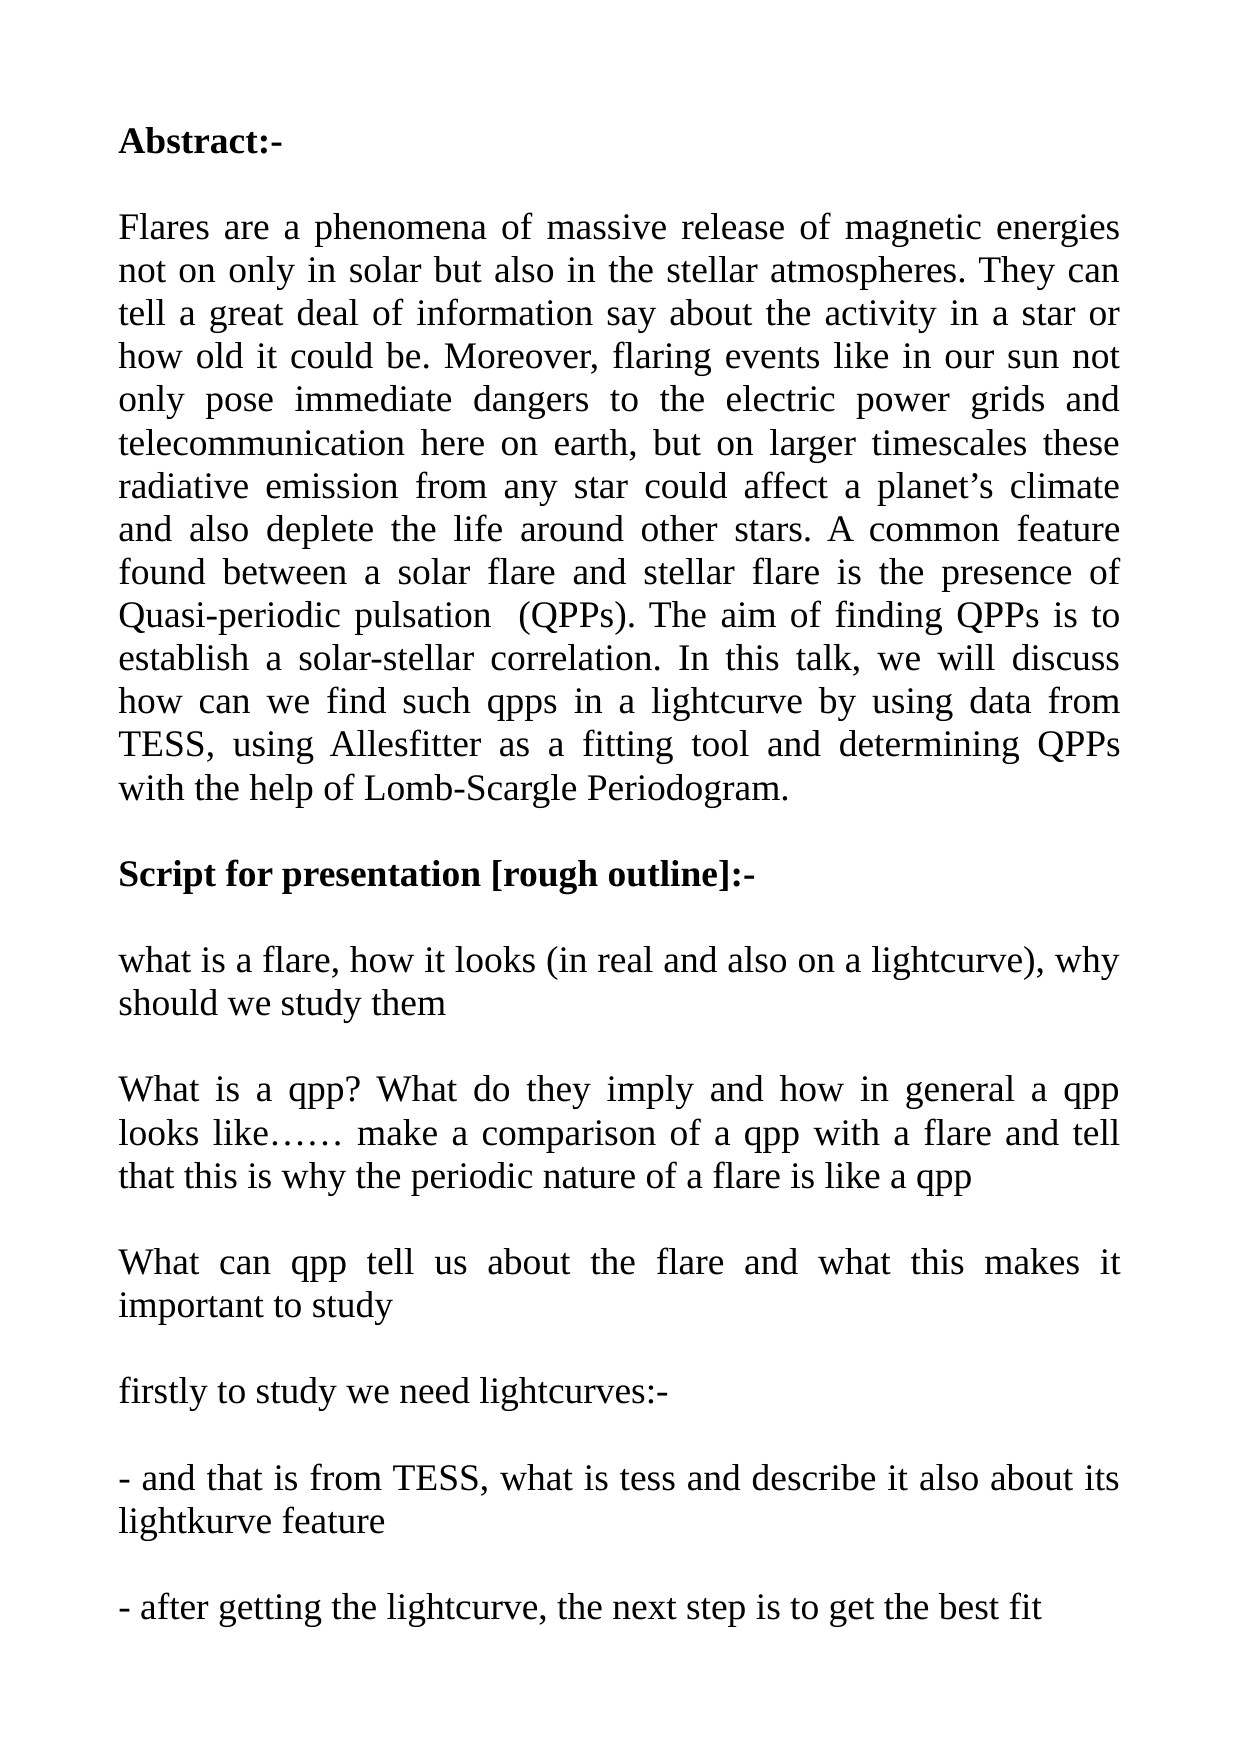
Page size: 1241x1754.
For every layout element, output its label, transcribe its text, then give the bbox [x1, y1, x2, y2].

text What is a qpp? What do they imply and how in general a qpp looks like…… make a comparison of a qpp with a flare and tell that this is why the periodic nature of a flare is like a qpp [118, 1067, 1122, 1196]
text Flares are a phenomena of massive release of magnetic energies not on only in solar but also in the stellar atmospheres. They can tell a great deal of information say about the activity in a star or how old it could be. Moreover, flaring events like in our sun not only pose immediate dangers to the electric power grids and telecommunication here on earth, but on larger timescales these radiative emission from any star could affect a planet’s climate and also deplete the life around other stars. A common feature found between a solar flare and stellar flare is the presence of Quasi-periodic pulsation (QPPs). The aim of finding QPPs is to establish a solar-stellar correlation. In this talk, we will discuss how can we find such qpps in a lightcurve by using data from TESS, using Allesfitter as a fitting tool and determining QPPs with the help of Lomb-Scargle Periodogram. [118, 204, 1122, 808]
text What can qpp tell us about the flare and what this makes it important to study [118, 1239, 1122, 1326]
text what is a flare, how it looks (in real and also on a lightcurve), why should we study them [118, 937, 1122, 1024]
text - and that is from TESS, what is tess and describe it also about its lightkurve feature [118, 1455, 1122, 1541]
text Script for presentation [rough outline]:- [118, 851, 1122, 894]
text Abstract:- [118, 118, 1122, 161]
text - after getting the lightcurve, the next step is to get the best fit [118, 1584, 1122, 1627]
text firstly to study we need lightcurves:- [118, 1369, 1122, 1412]
